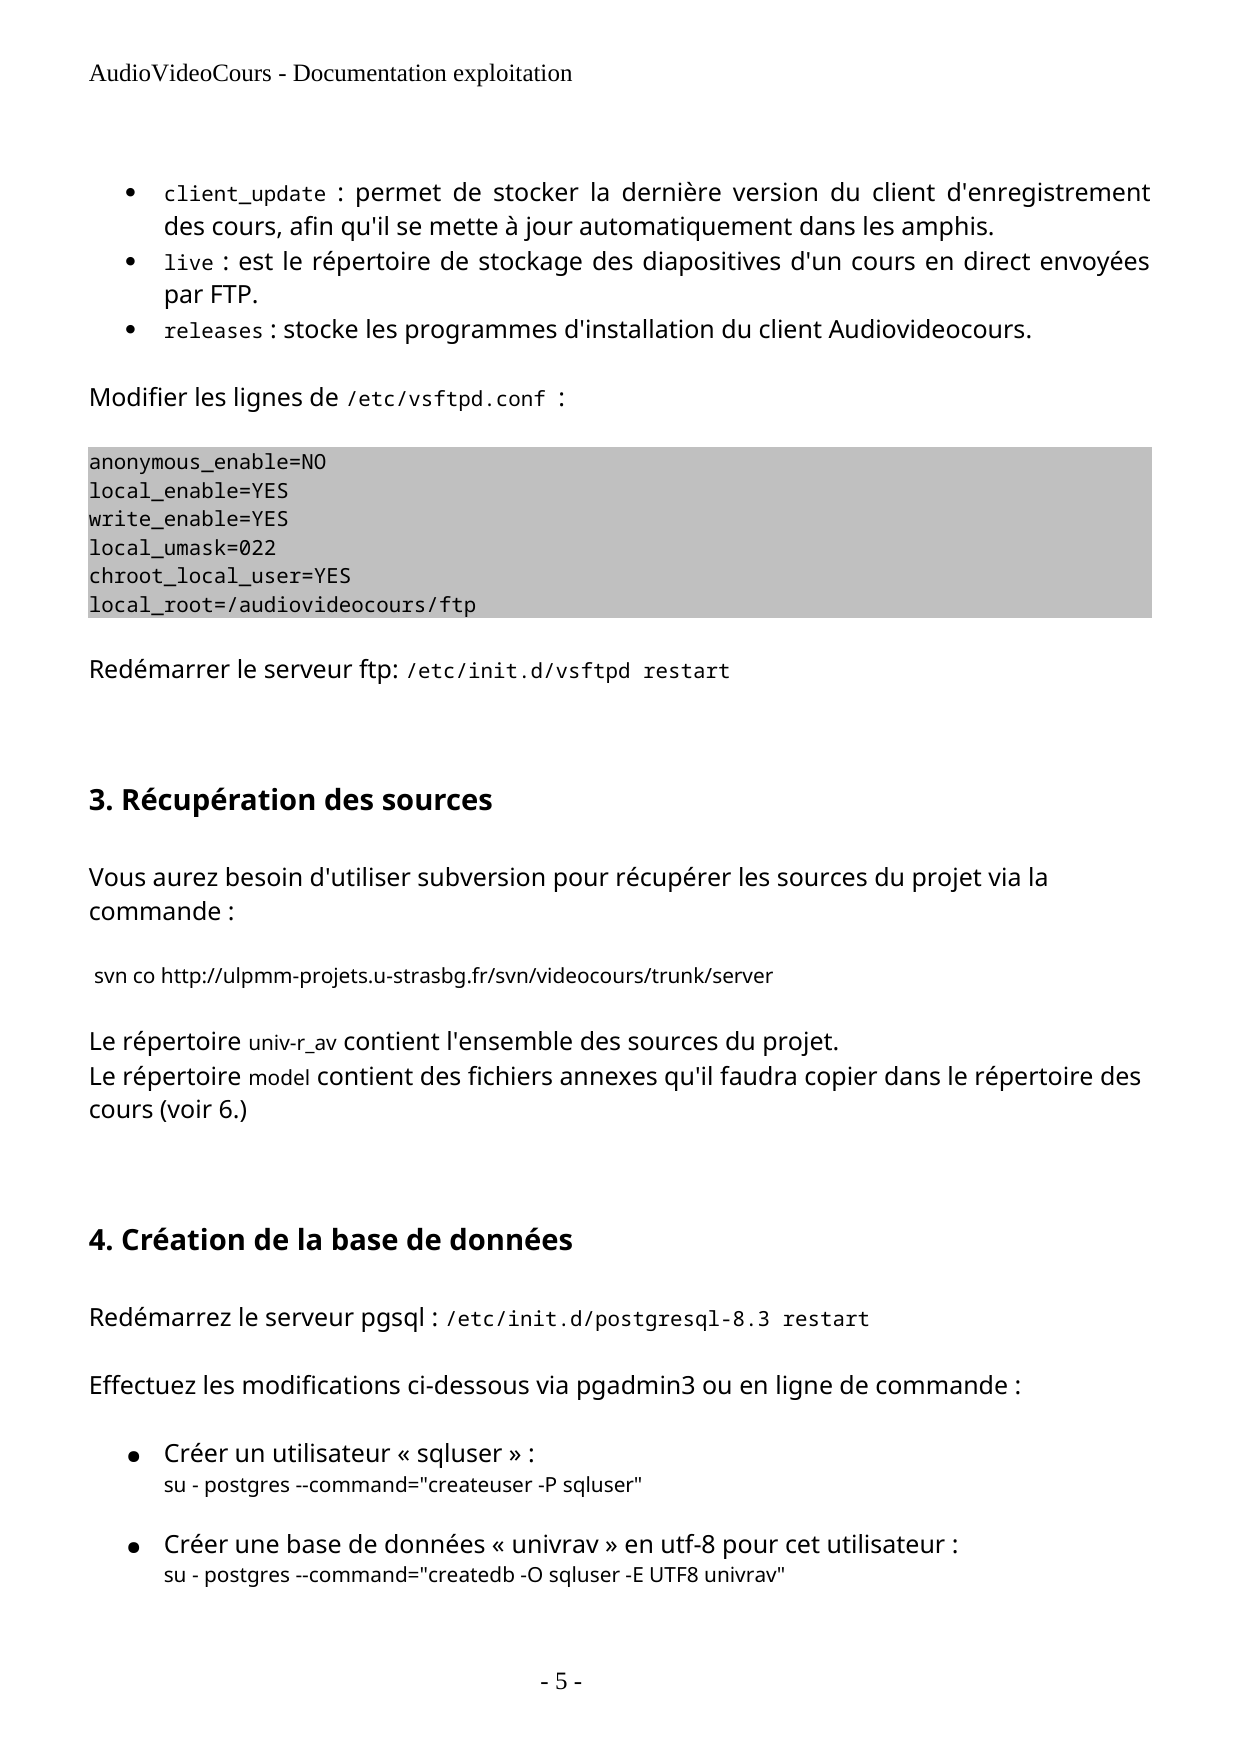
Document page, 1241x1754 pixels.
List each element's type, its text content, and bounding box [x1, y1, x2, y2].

text local_umask=022 chroot_local_user=YES local_root=/audiovideocours/ftp [88, 533, 1152, 618]
text anonymous_enable=NO local_enable=YES write_enable=YES [88, 447, 1152, 533]
subtitle 4. Création de la base de données [88, 1219, 1152, 1259]
list Créer une base de données « univrav » en utf-8 pour cet utilisateur : [126, 1527, 1152, 1561]
subtitle 3. Récupération des sources [88, 779, 1152, 819]
text Vous aurez besoin d'utiliser subversion pour récupérer les sources du projet via la commande : [88, 859, 1152, 927]
text Le répertoire univ-r_av contient l'ensemble des sources du projet. [88, 1024, 1152, 1058]
text Redémarrez le serveur pgsql : /etc/init.d/postgresql-8.3 restart [88, 1299, 1152, 1333]
list live : est le répertoire de stockage des diapositives d'un cours en direct envoyées par FTP. [126, 243, 1152, 311]
text Modifier les lignes de /etc/vsftpd.conf : [88, 379, 1152, 413]
list client_update : permet de stocker la dernière version du client d'enregistrement des cours, afin qu'il se mette à jour automatiquement dans les amphis. [126, 175, 1152, 243]
list Créer un utilisateur « sqluser » : su - postgres --command="createuser -P sqluser" [126, 1436, 1152, 1498]
text Le répertoire model contient des fichiers annexes qu'il faudra copier dans le répertoire des cours (voir 6.) [88, 1058, 1152, 1126]
list su - postgres --command="createdb -O sqluser -E UTF8 univrav" [126, 1561, 1152, 1589]
text Redémarrer le serveur ftp: /etc/init.d/vsftpd restart [88, 652, 1152, 686]
text svn co http://ulpmm-projets.u-strasbg.fr/svn/videocours/trunk/server [88, 962, 1152, 990]
text Effectuez les modifications ci-dessous via pgadmin3 ou en ligne de commande : [88, 1367, 1152, 1402]
list releases : stocke les programmes d'installation du client Audiovideocours. [126, 311, 1152, 379]
